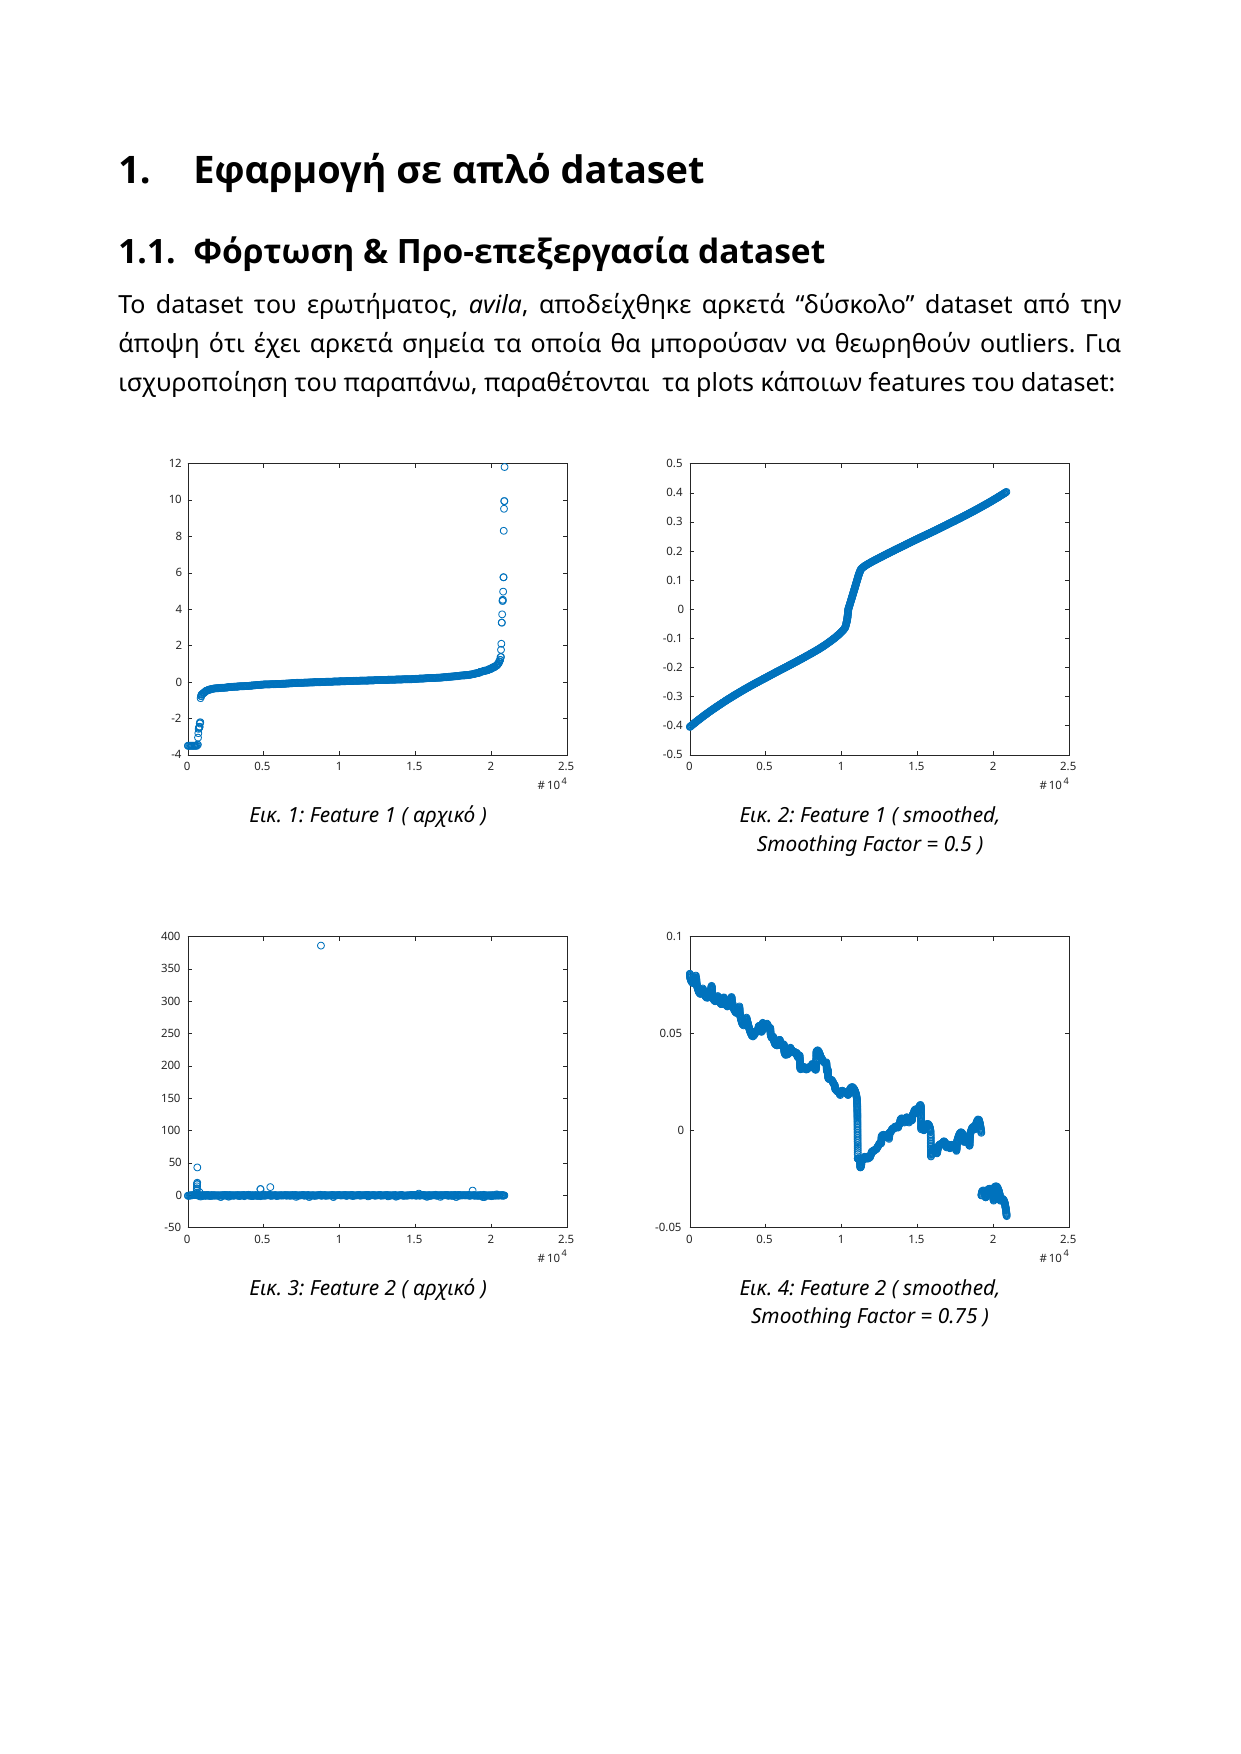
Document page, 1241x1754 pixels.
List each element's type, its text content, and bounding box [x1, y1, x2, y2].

text To dataset του ερωτήματος, avila, αποδείχθηκε αρκετά “δύσκολο” dataset από την άποψη ότι έχει αρκετά σημεία τα οποία θα μπορούσαν να θεωρηθούν outliers. Για ισχυροποίηση του παραπάνω, παραθέτονται τα plots κάποιων features του dataset: [118, 286, 1122, 399]
table_cell [620, 891, 1122, 1364]
table_cell [118, 891, 620, 1364]
subtitle Εφαρμογή σε απλό dataset [118, 143, 1122, 195]
table_header [620, 419, 1122, 891]
table_header [118, 419, 620, 891]
subtitle Φόρτωση & Προ-επεξεργασία dataset [118, 228, 1122, 274]
